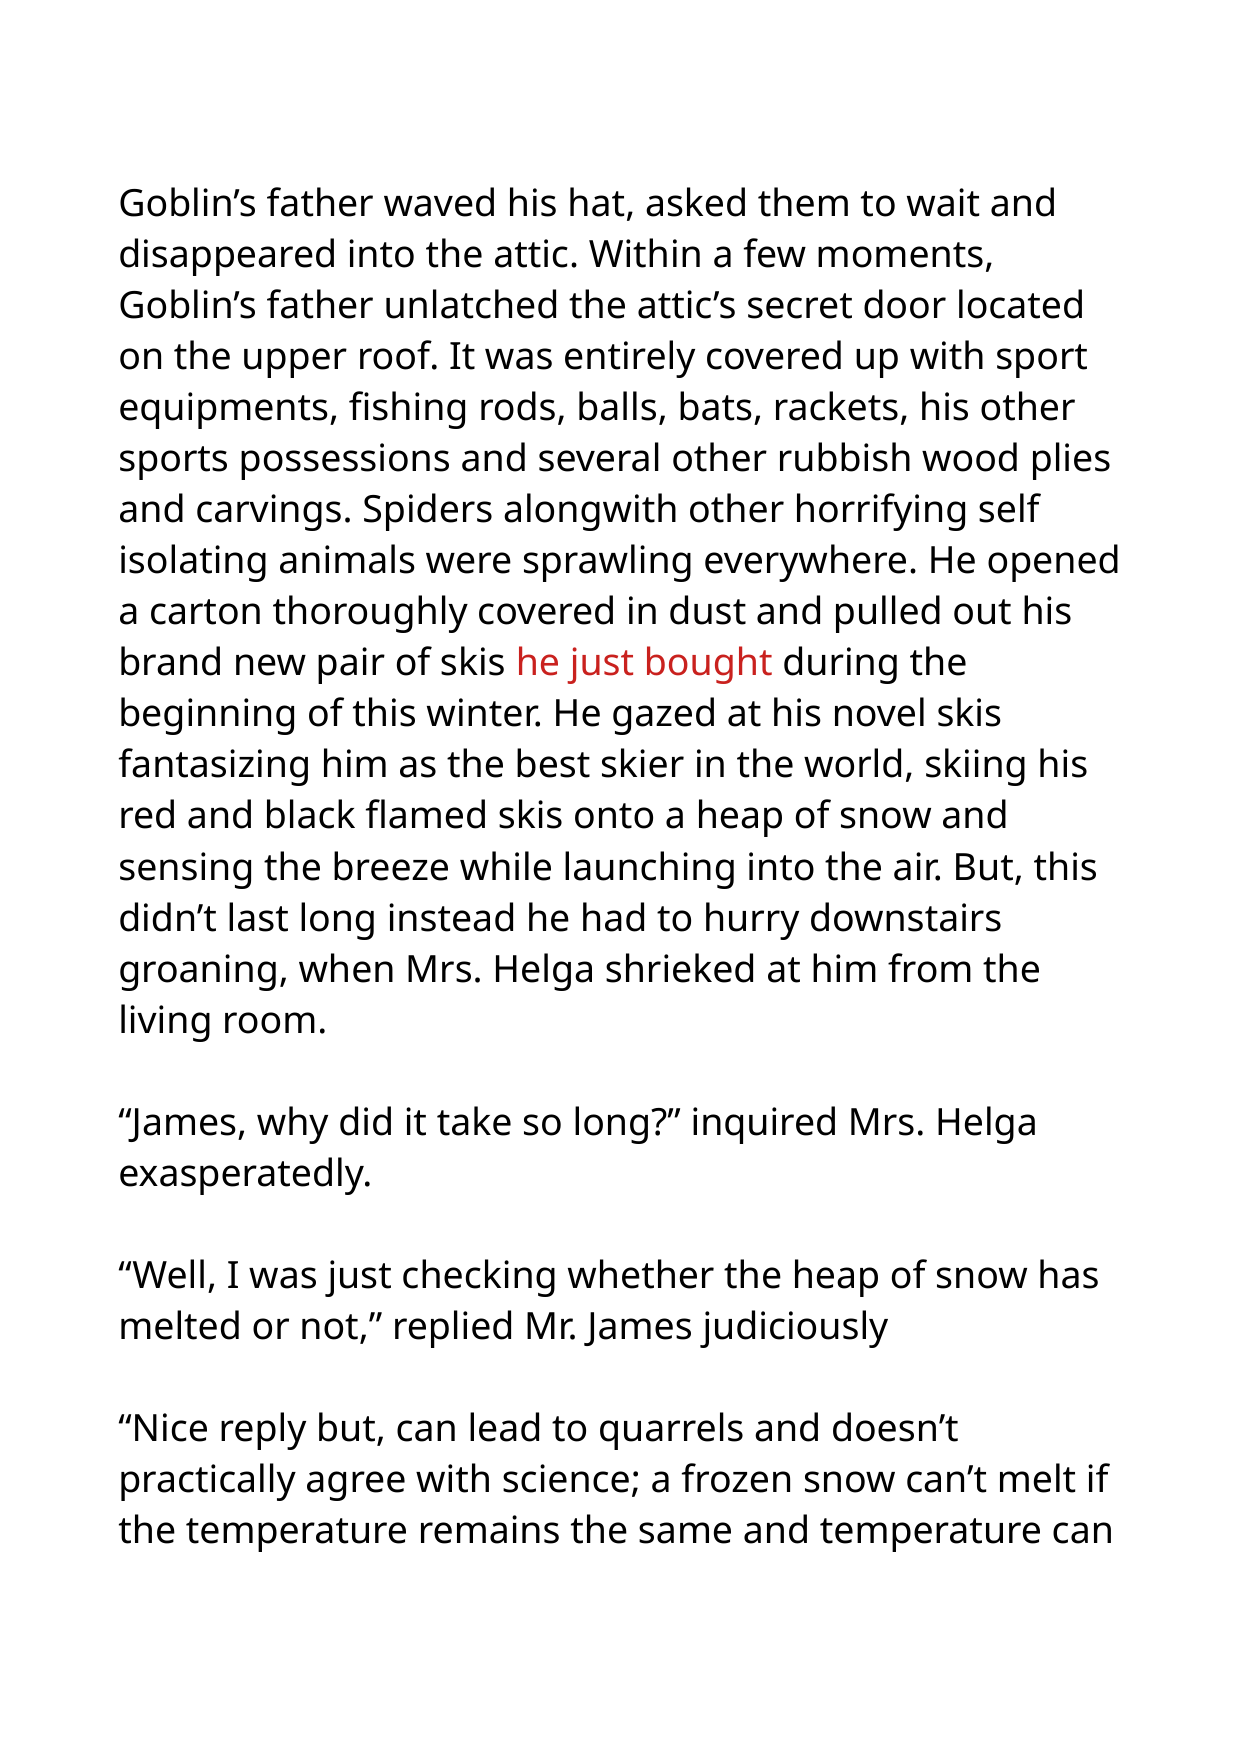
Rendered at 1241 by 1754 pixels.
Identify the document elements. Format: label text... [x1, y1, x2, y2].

text “Well, I was just checking whether the heap of snow has melted or not,” replied Mr. James judiciously [118, 1248, 1122, 1350]
text Goblin’s father waved his hat, asked them to wait and disappeared into the attic. Within a few moments, Goblin’s father unlatched the attic’s secret door located on the upper roof. It was entirely covered up with sport equipments, fishing rods, balls, bats, rackets, his other sports possessions and several other rubbish wood plies and carvings. Spiders alongwith other horrifying self isolating animals were sprawling everywhere. He opened a carton thoroughly covered in dust and pulled out his brand new pair of skis he just bought during the beginning of this winter. He gazed at his novel skis fantasizing him as the best skier in the world, skiing his red and black flamed skis onto a heap of snow and sensing the breeze while launching into the air. But, this didn’t last long instead he had to hurry downstairs groaning, when Mrs. Helga shrieked at him from the living room. [118, 176, 1122, 1044]
text “James, why did it take so long?” inquired Mrs. Helga exasperatedly. [118, 1095, 1122, 1197]
text “Nice reply but, can lead to quarrels and doesn’t practically agree with science; a frozen snow can’t melt if the temperature remains the same and temperature can [118, 1401, 1122, 1554]
